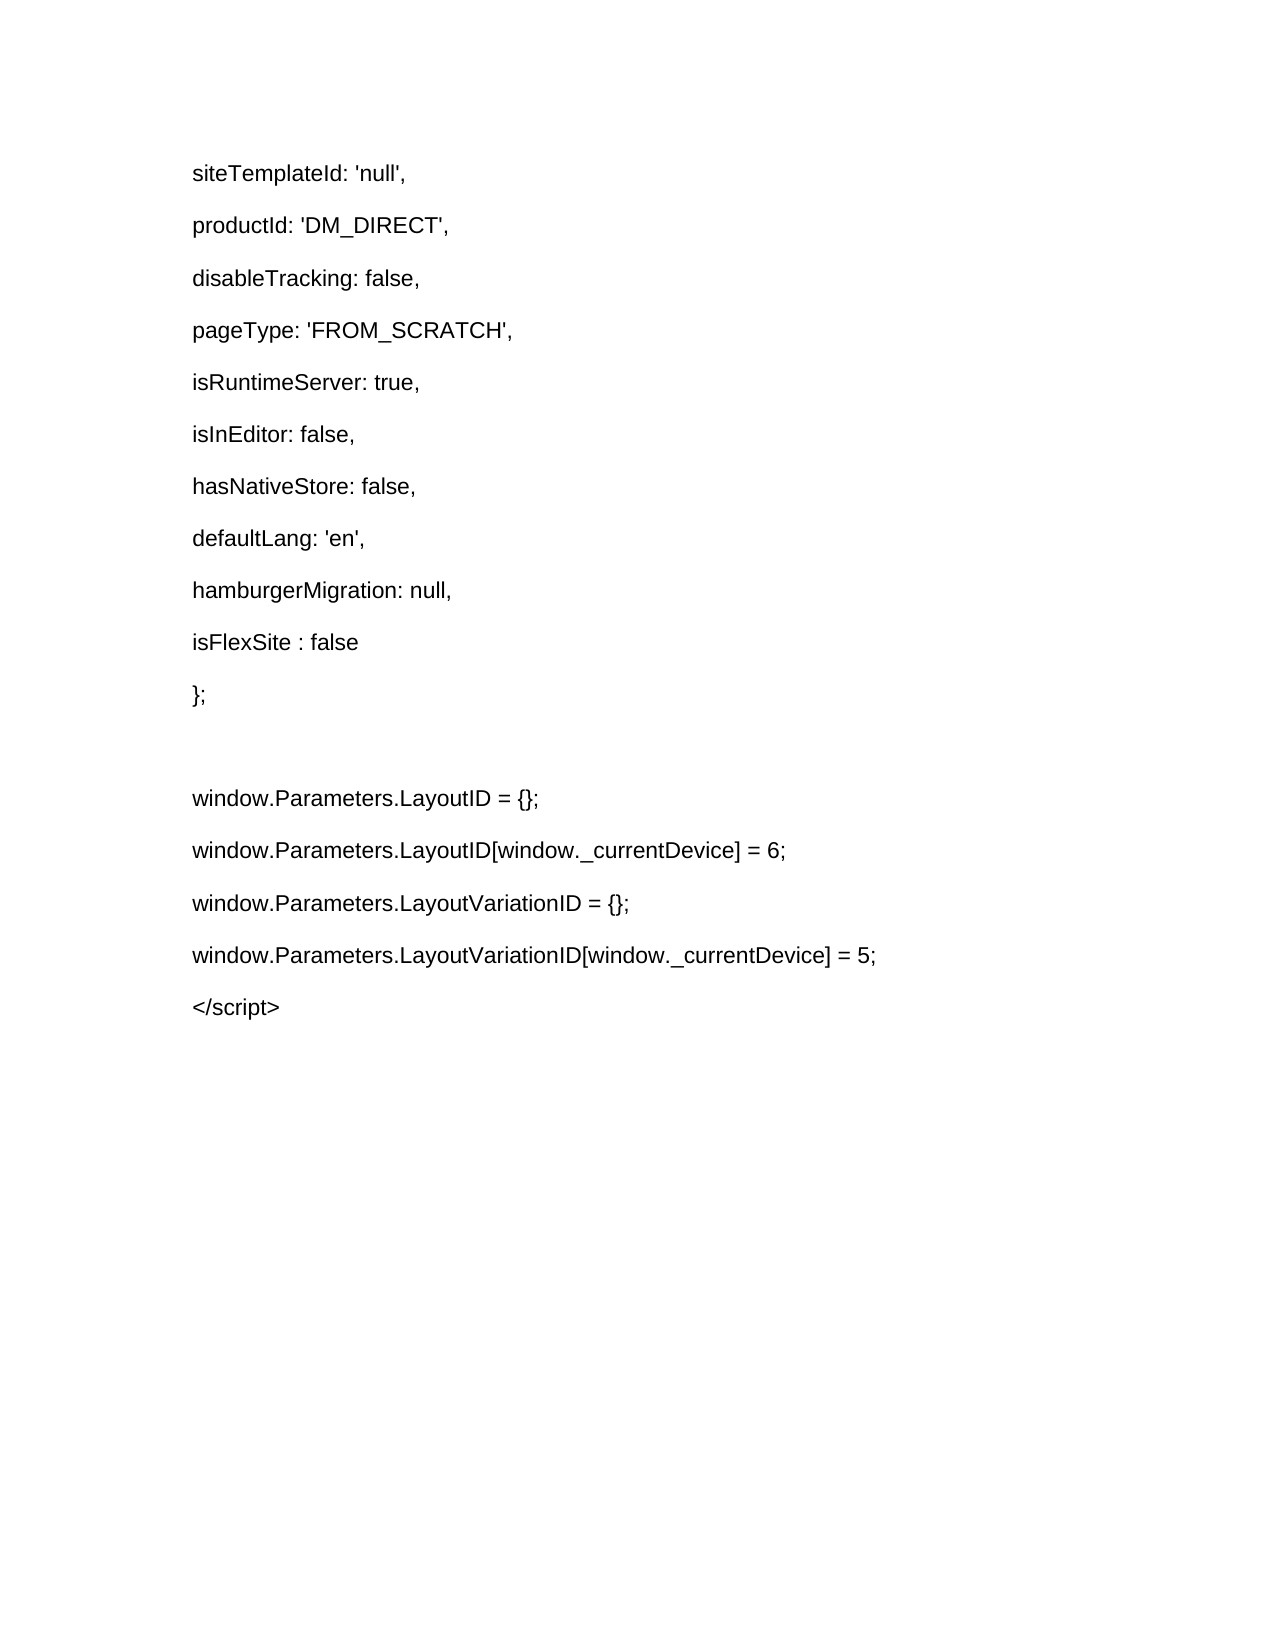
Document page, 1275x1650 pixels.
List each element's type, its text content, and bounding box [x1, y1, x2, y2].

table_cell [150, 1192, 182, 1244]
table_cell hasNativeStore: false, [182, 463, 1125, 514]
table_cell [150, 254, 182, 306]
table_cell [182, 1035, 1125, 1087]
table_cell isFlexSite : false [182, 619, 1125, 671]
table_cell [150, 827, 182, 879]
table_cell }; [182, 671, 1125, 723]
table_cell [150, 1400, 182, 1452]
table_cell window.Parameters.LayoutID[window._currentDevice] = 6; [182, 827, 1125, 879]
table_cell [150, 202, 182, 254]
table_cell [182, 1400, 1125, 1452]
table_cell window.Parameters.LayoutVariationID[window._currentDevice] = 5; [182, 931, 1125, 983]
table_cell window.Parameters.LayoutVariationID = {}; [182, 879, 1125, 931]
table_cell [182, 1348, 1125, 1400]
table_cell window.Parameters.LayoutID = {}; [182, 775, 1125, 827]
table_cell [182, 1140, 1125, 1192]
table_cell [182, 1088, 1125, 1139]
table_cell productId: 'DM_DIRECT', [182, 202, 1125, 254]
table_cell [150, 1140, 182, 1192]
table_cell [150, 723, 182, 775]
table_cell [150, 879, 182, 931]
table_cell [150, 1244, 182, 1296]
table_cell disableTracking: false, [182, 254, 1125, 306]
table_cell defaultLang: 'en', [182, 515, 1125, 567]
table_cell [150, 1296, 182, 1348]
table_cell isRuntimeServer: true, [182, 358, 1125, 410]
table_cell [182, 1192, 1125, 1244]
table_cell [150, 567, 182, 619]
table_cell [150, 410, 182, 462]
table_cell siteTemplateId: 'null', [182, 150, 1125, 202]
table_cell [150, 1088, 182, 1139]
table_cell isInEditor: false, [182, 410, 1125, 462]
table_cell [150, 619, 182, 671]
table_cell pageType: 'FROM_SCRATCH', [182, 306, 1125, 358]
table_cell [182, 1296, 1125, 1348]
table_cell [150, 931, 182, 983]
table_cell [150, 463, 182, 514]
table_cell </script> [182, 983, 1125, 1035]
table_cell [150, 1035, 182, 1087]
table_cell [182, 1244, 1125, 1296]
table_cell hamburgerMigration: null, [182, 567, 1125, 619]
table_cell [150, 983, 182, 1035]
table_cell [150, 1348, 182, 1400]
table_cell [150, 671, 182, 723]
table_cell [150, 358, 182, 410]
table_cell [150, 775, 182, 827]
table_cell [150, 515, 182, 567]
table_cell [182, 723, 1125, 775]
table_cell [150, 150, 182, 202]
table_cell [150, 306, 182, 358]
